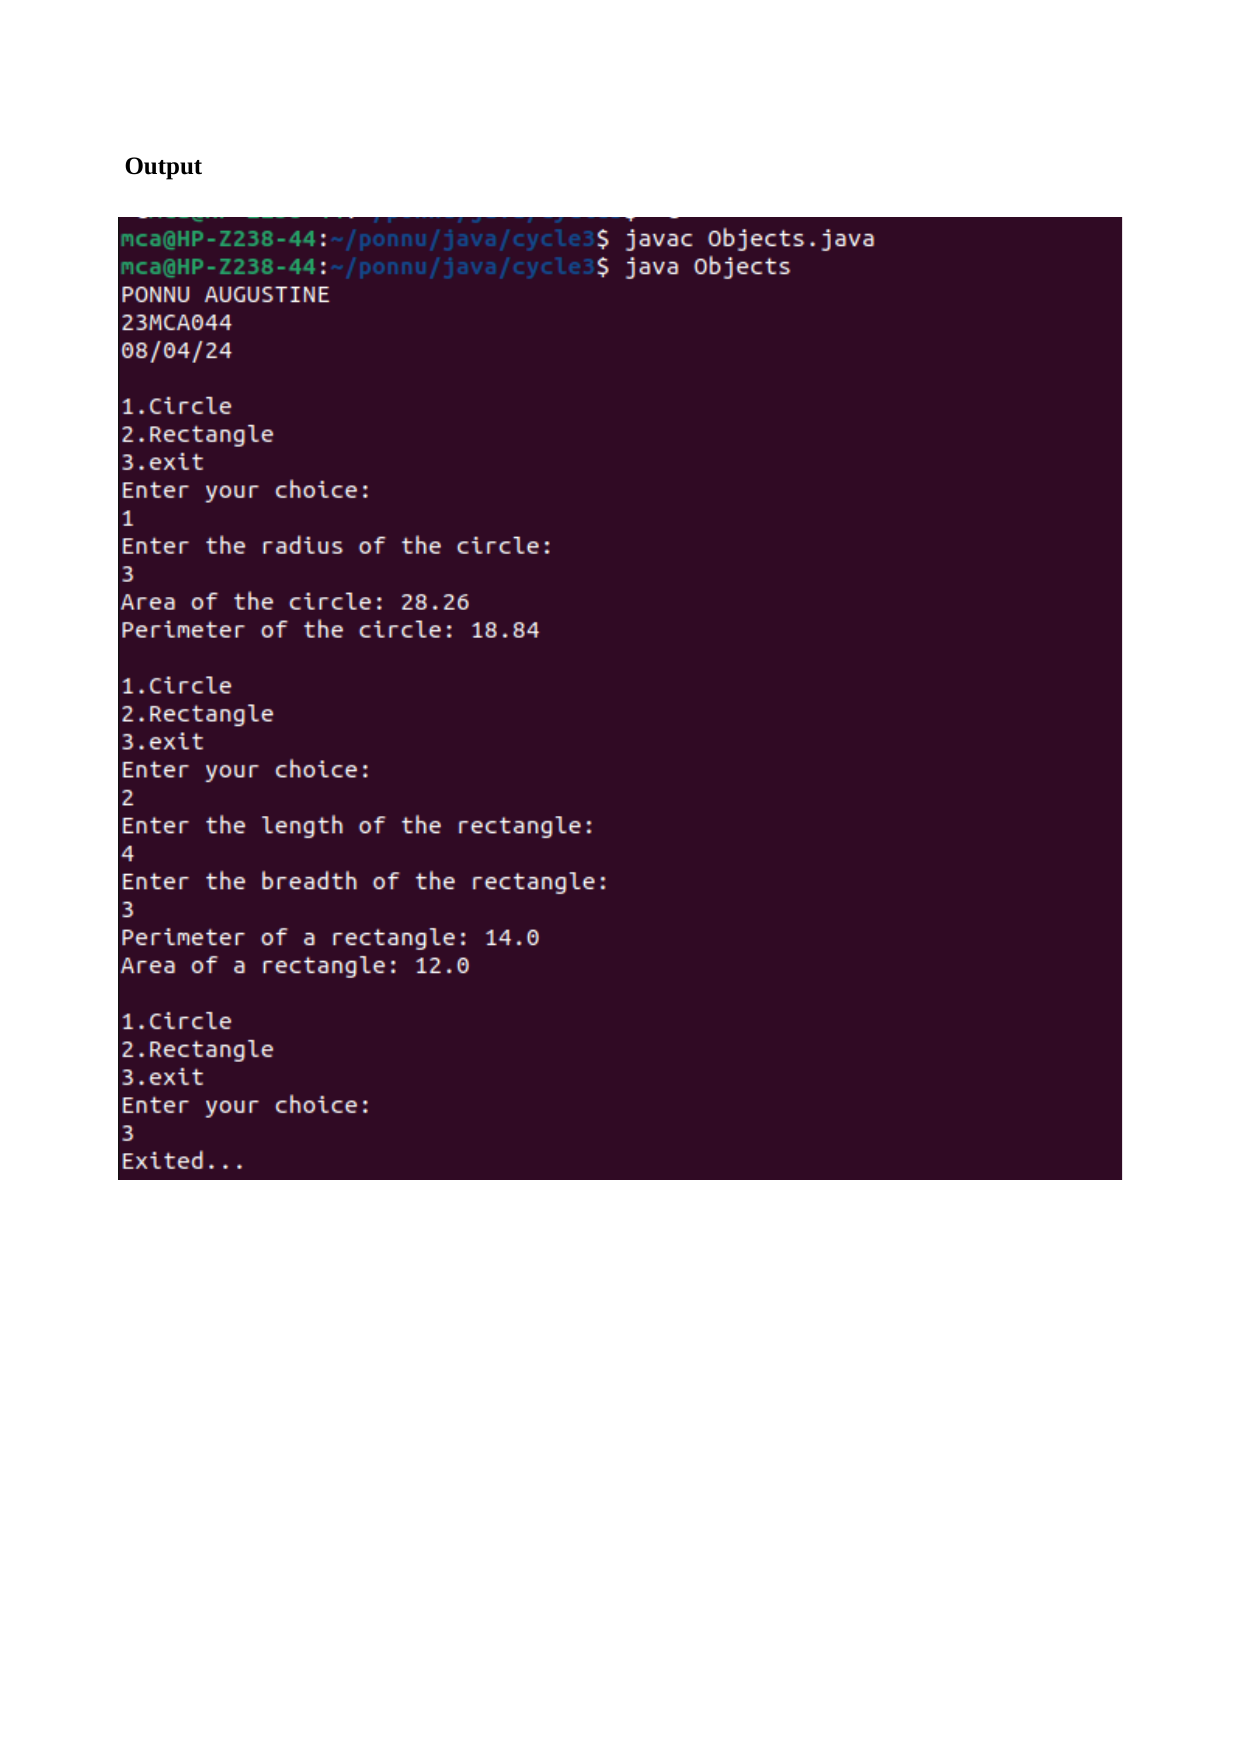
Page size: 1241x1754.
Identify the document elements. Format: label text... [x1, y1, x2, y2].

text Output [118, 151, 1122, 180]
picture [118, 217, 1123, 1180]
